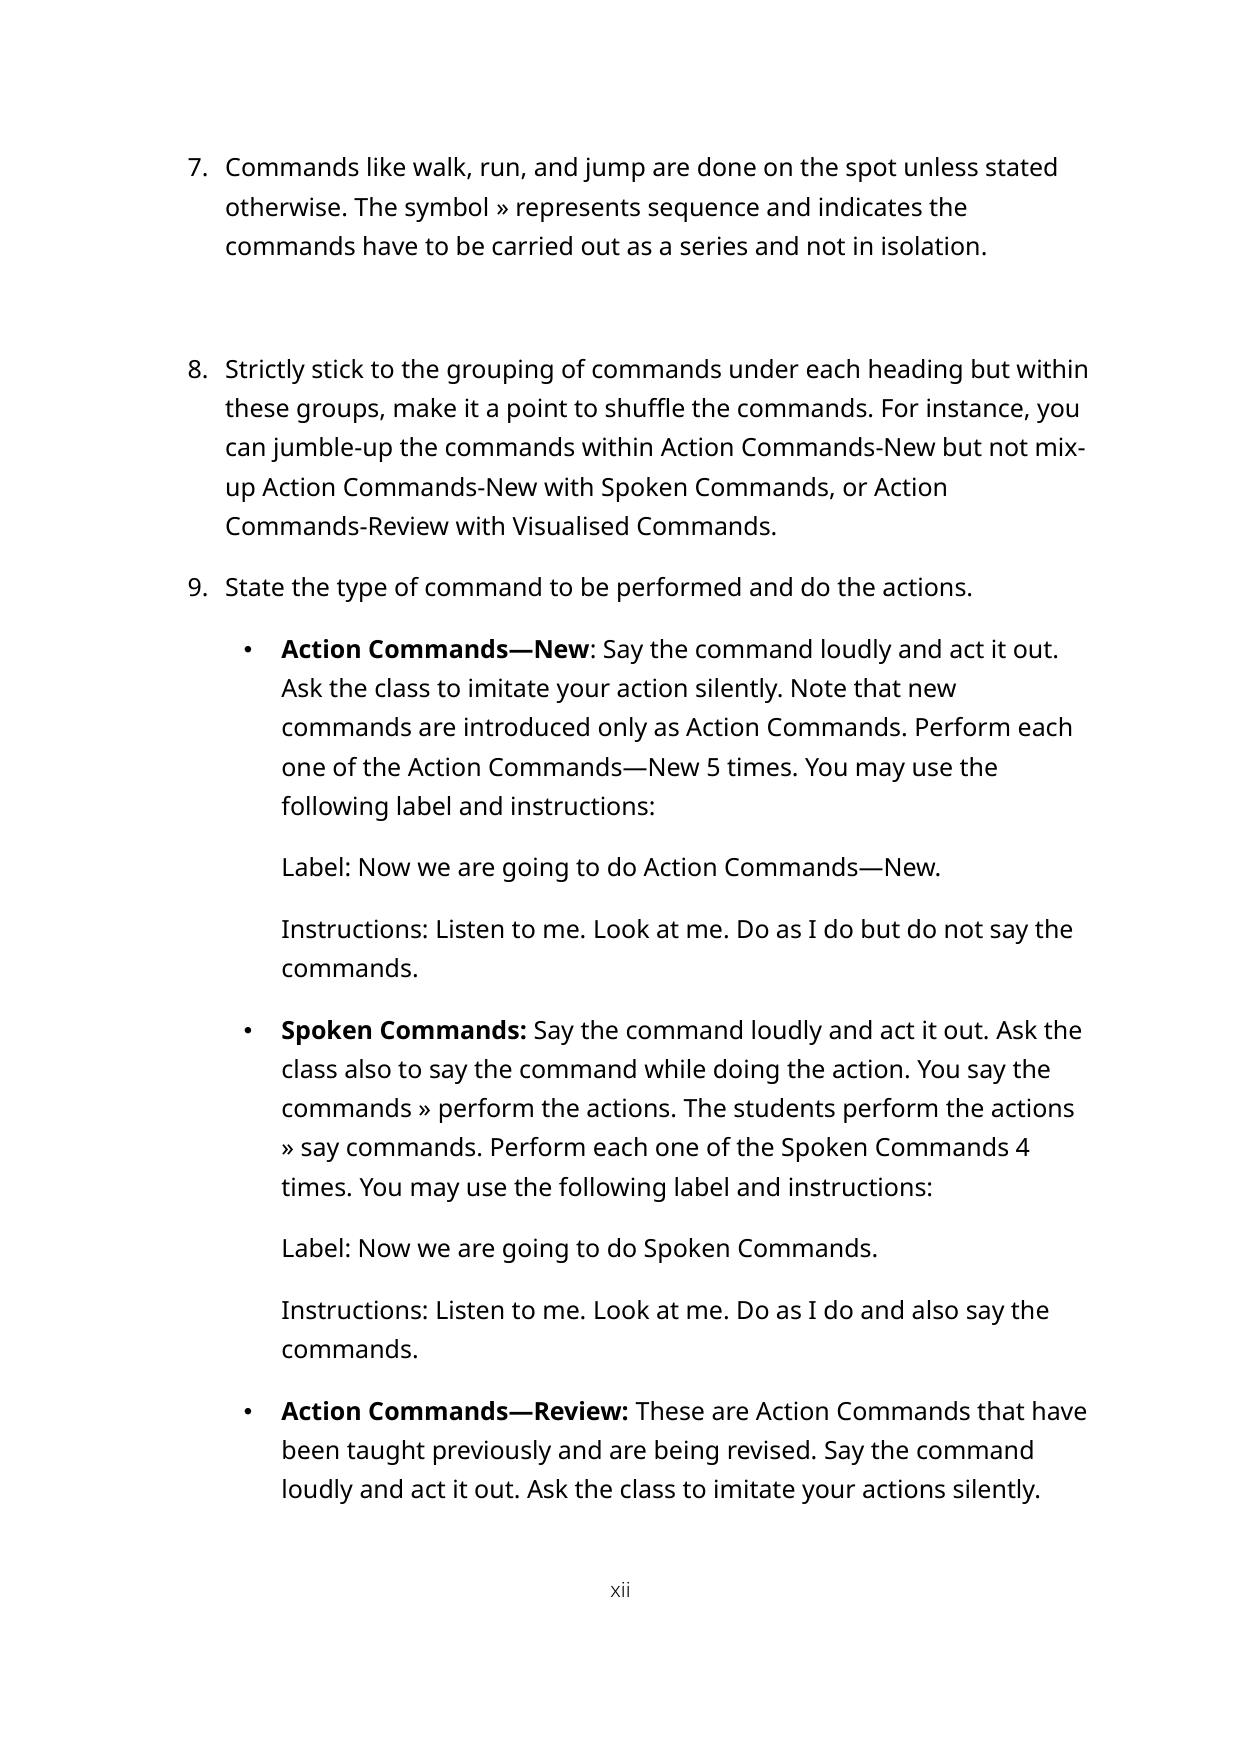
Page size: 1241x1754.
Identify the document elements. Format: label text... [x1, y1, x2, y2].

list Instructions: Listen to me. Look at me. Do as I do and also say the commands. [244, 1292, 1091, 1366]
list Action Commands—New: Say the command loudly and act it out. Ask the class to imitate your action silently. Note that new commands are introduced only as Action Commands. Perform each one of the Action Commands—New 5 times. You may use the following label and instructions: [244, 632, 1091, 822]
list State the type of command to be performed and do the actions. [187, 570, 1091, 604]
list Label: Now we are going to do Action Commands—New. [244, 850, 1091, 884]
list Spoken Commands: Say the command loudly and act it out. Ask the class also to say the command while doing the action. You say the commands » perform the actions. The students perform the actions » say commands. Perform each one of the Spoken Commands 4 times. You may use the following label and instructions: [244, 1012, 1091, 1203]
list Strictly stick to the grouping of commands under each heading but within these groups, make it a point to shuffle the commands. For instance, you can jumble-up the commands within Action Commands-New but not mix-up Action Commands-New with Spoken Commands, or Action Commands-Review with Visualised Commands. [187, 352, 1091, 542]
list Instructions: Listen to me. Look at me. Do as I do but do not say the commands. [244, 912, 1091, 985]
list Commands like walk, run, and jump are done on the spot unless stated otherwise. The symbol » represents sequence and indicates the commands have to be carried out as a series and not in isolation. [187, 150, 1091, 262]
list Label: Now we are going to do Spoken Commands. [244, 1231, 1091, 1265]
list Action Commands—Review: These are Action Commands that have been taught previously and are being revised. Say the command loudly and act it out. Ask the class to imitate your actions silently. [244, 1393, 1091, 1506]
